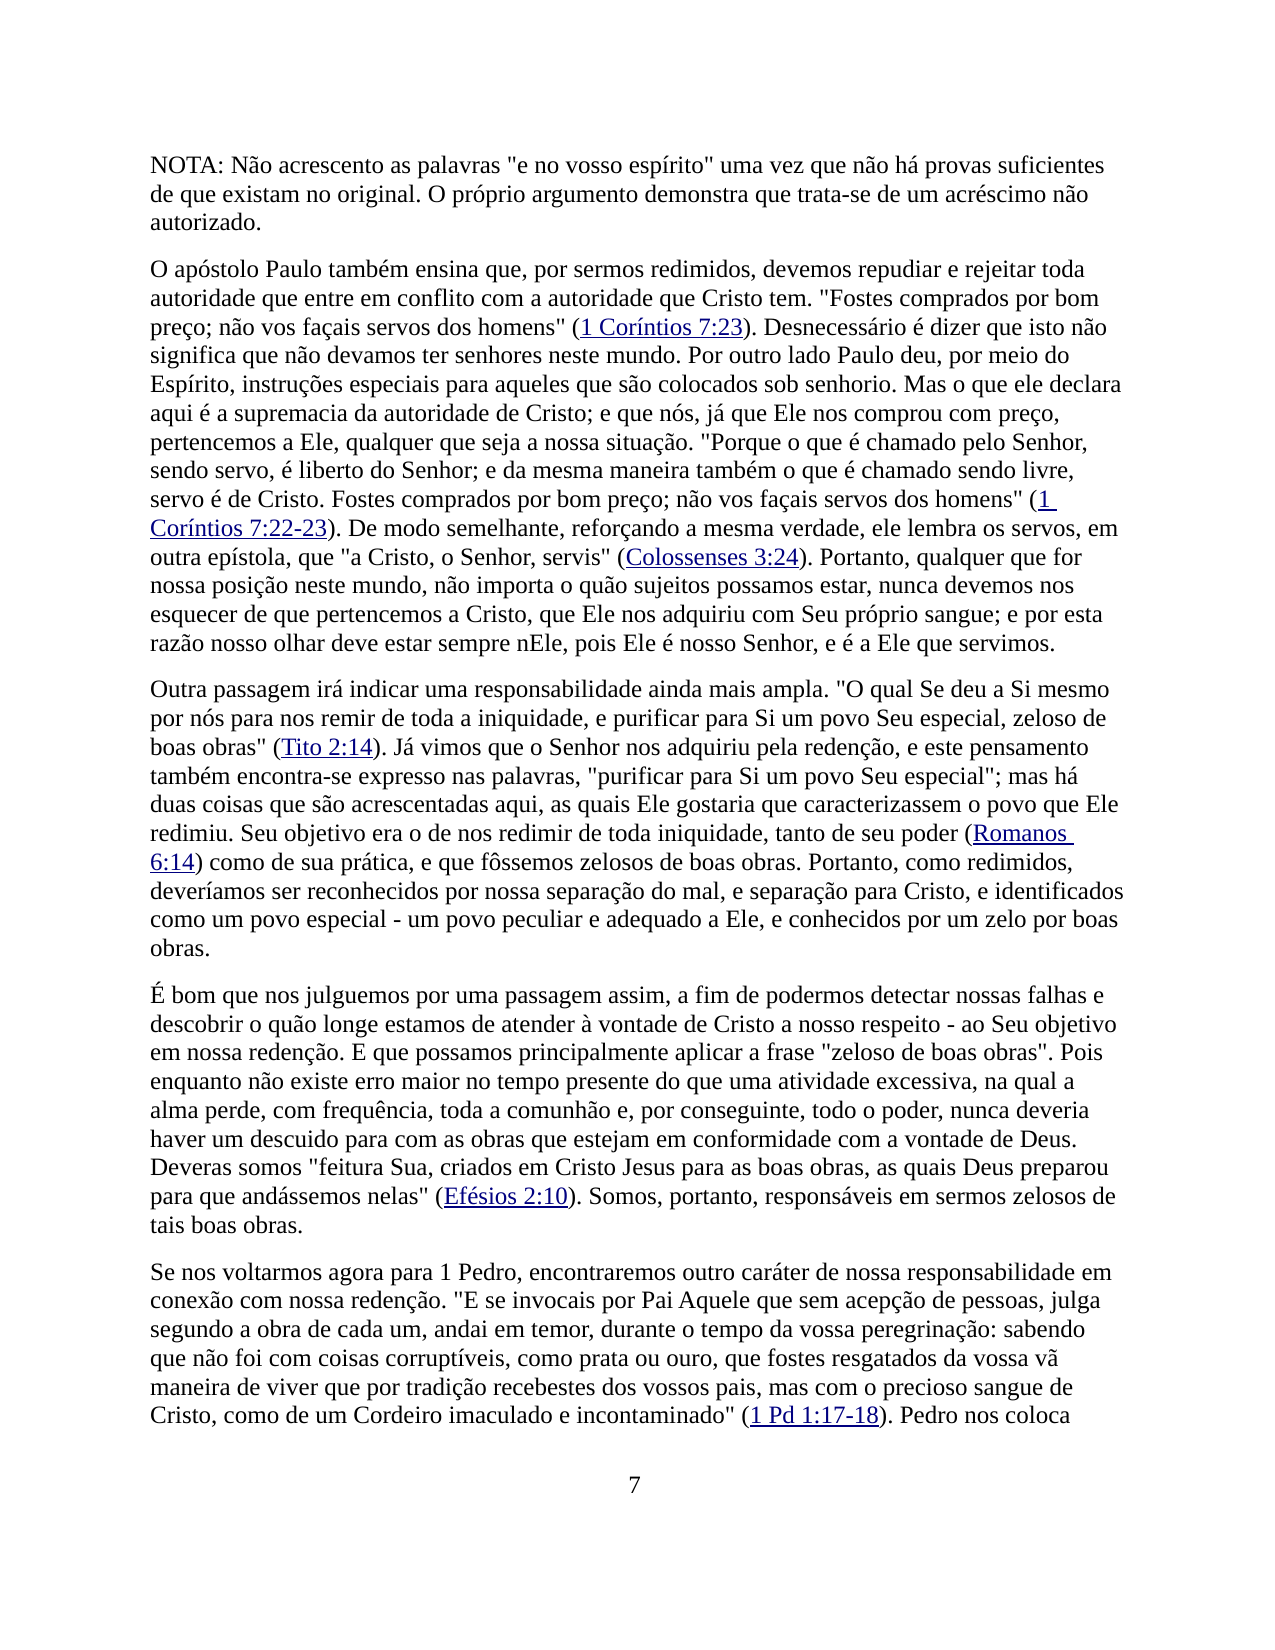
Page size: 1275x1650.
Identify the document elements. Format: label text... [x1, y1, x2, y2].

text Outra passagem irá indicar uma responsabilidade ainda mais ampla. "O qual Se deu a Si mesmo por nós para nos remir de toda a iniquidade, e purificar para Si um povo Seu especial, zeloso de boas obras" (Tito 2:14). Já vimos que o Senhor nos adquiriu pela redenção, e este pensamento também encontra-se expresso nas palavras, "purificar para Si um povo Seu especial"; mas há duas coisas que são acrescentadas aqui, as quais Ele gostaria que caracterizassem o povo que Ele redimiu. Seu objetivo era o de nos redimir de toda iniquidade, tanto de seu poder (Romanos 6:14) como de sua prática, e que fôssemos zelosos de boas obras. Portanto, como redimidos, deveríamos ser reconhecidos por nossa separação do mal, e separação para Cristo, e identificados como um povo especial - um povo peculiar e adequado a Ele, e conhecidos por um zelo por boas obras. [150, 674, 1125, 962]
text Se nos voltarmos agora para 1 Pedro, encontraremos outro caráter de nossa responsabilidade em conexão com nossa redenção. "E se invocais por Pai Aquele que sem acepção de pessoas, julga segundo a obra de cada um, andai em temor, durante o tempo da vossa peregrinação: sabendo que não foi com coisas corruptíveis, como prata ou ouro, que fostes resgatados da vossa vã maneira de viver que por tradição recebestes dos vossos pais, mas com o precioso sangue de Cristo, como de um Cordeiro imaculado e incontaminado" (1 Pd 1:17-18). Pedro nos coloca [150, 1257, 1125, 1429]
text O apóstolo Paulo também ensina que, por sermos redimidos, devemos repudiar e rejeitar toda autoridade que entre em conflito com a autoridade que Cristo tem. "Fostes comprados por bom preço; não vos façais servos dos homens" (1 Coríntios 7:23). Desnecessário é dizer que isto não significa que não devamos ter senhores neste mundo. Por outro lado Paulo deu, por meio do Espírito, instruções especiais para aqueles que são colocados sob senhorio. Mas o que ele declara aqui é a supremacia da autoridade de Cristo; e que nós, já que Ele nos comprou com preço, pertencemos a Ele, qualquer que seja a nossa situação. "Porque o que é chamado pelo Senhor, sendo servo, é liberto do Senhor; e da mesma maneira também o que é chamado sendo livre, servo é de Cristo. Fostes comprados por bom preço; não vos façais servos dos homens" (1 Coríntios 7:22-23). De modo semelhante, reforçando a mesma verdade, ele lembra os servos, em outra epístola, que "a Cristo, o Senhor, servis" (Colossenses 3:24). Portanto, qualquer que for nossa posição neste mundo, não importa o quão sujeitos possamos estar, nunca devemos nos esquecer de que pertencemos a Cristo, que Ele nos adquiriu com Seu próprio sangue; e por esta razão nosso olhar deve estar sempre nEle, pois Ele é nosso Senhor, e é a Ele que servimos. [150, 254, 1125, 657]
text É bom que nos julguemos por uma passagem assim, a fim de podermos detectar nossas falhas e descobrir o quão longe estamos de atender à vontade de Cristo a nosso respeito - ao Seu objetivo em nossa redenção. E que possamos principalmente aplicar a frase "zeloso de boas obras". Pois enquanto não existe erro maior no tempo presente do que uma atividade excessiva, na qual a alma perde, com frequência, toda a comunhão e, por conseguinte, todo o poder, nunca deveria haver um descuido para com as obras que estejam em conformidade com a vontade de Deus. Deveras somos "feitura Sua, criados em Cristo Jesus para as boas obras, as quais Deus preparou para que andássemos nelas" (Efésios 2:10). Somos, portanto, responsáveis em sermos zelosos de tais boas obras. [150, 980, 1125, 1239]
text NOTA: Não acrescento as palavras "e no vosso espírito" uma vez que não há provas suficientes de que existam no original. O próprio argumento demonstra que trata-se de um acréscimo não autorizado. [150, 150, 1125, 236]
